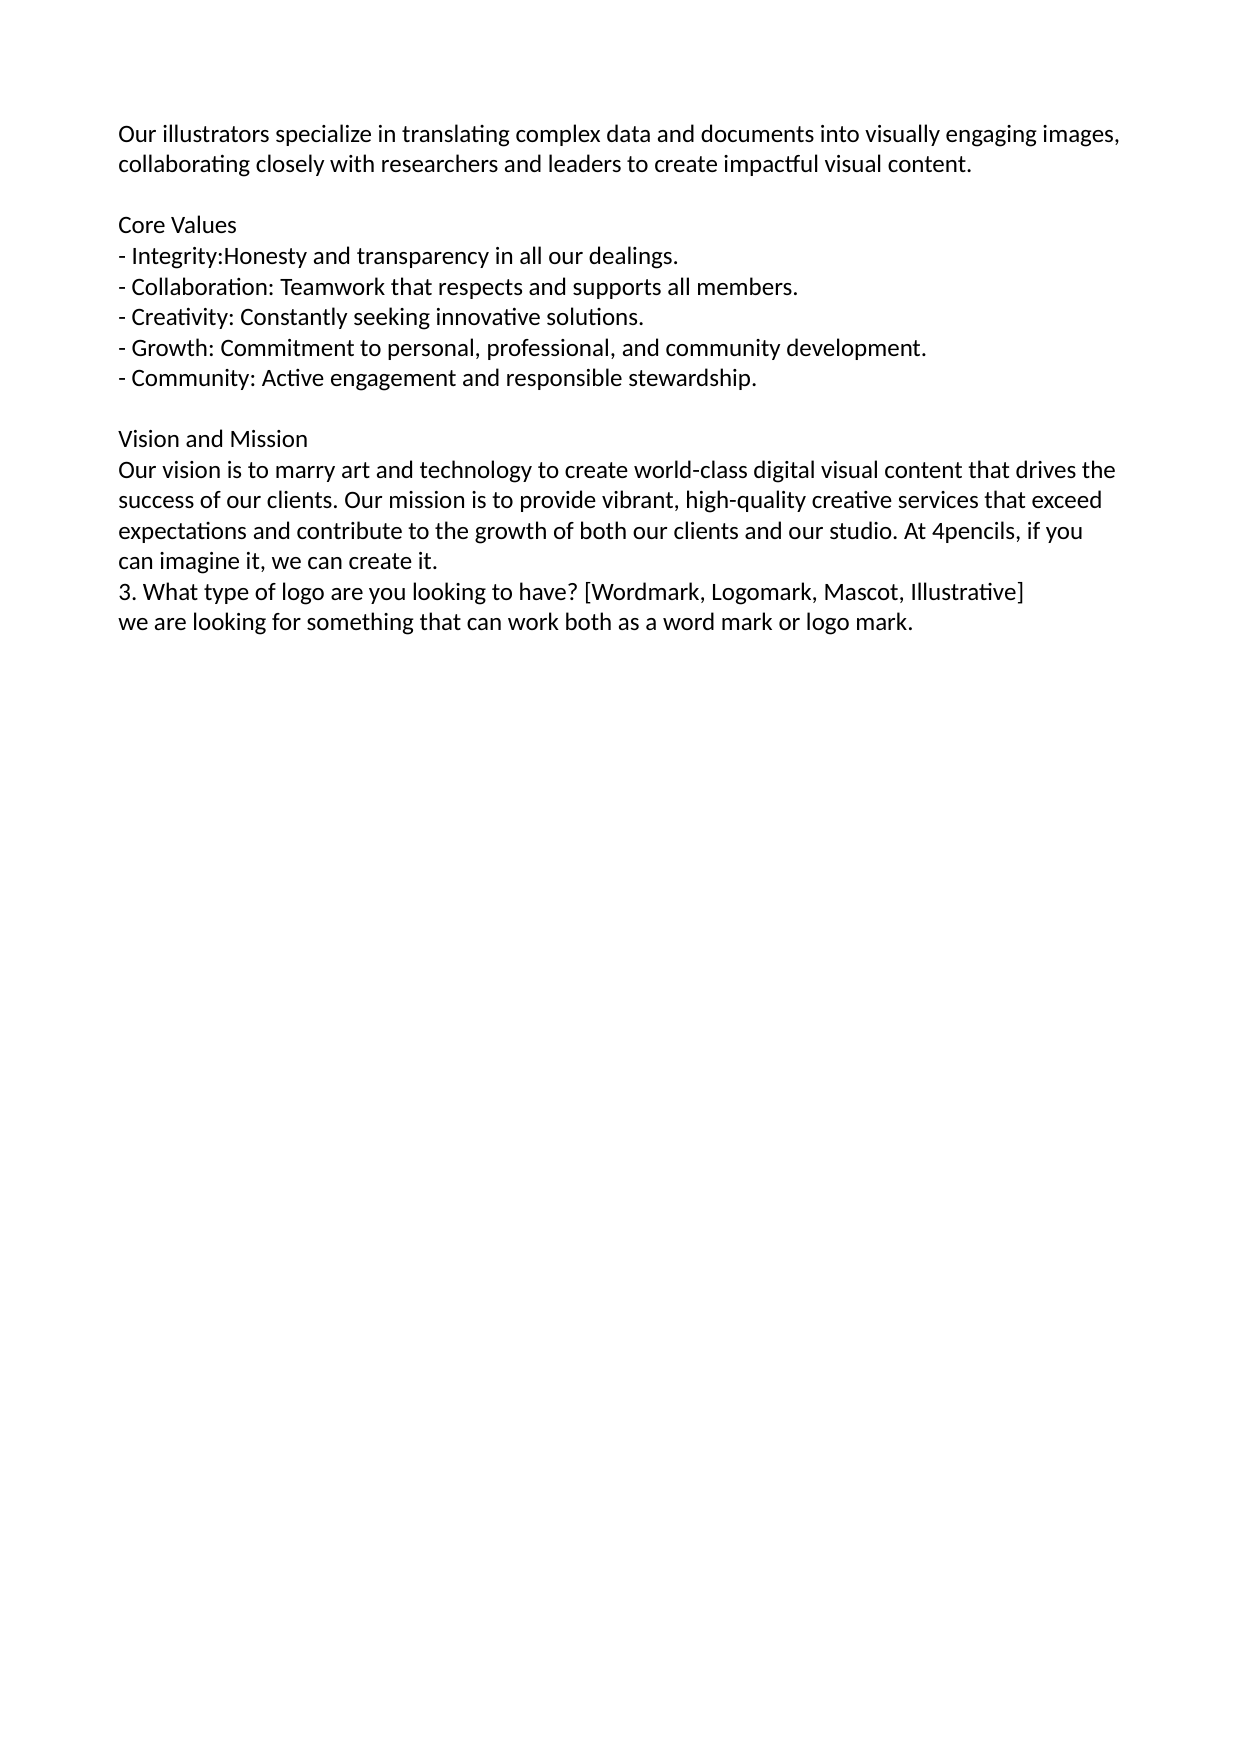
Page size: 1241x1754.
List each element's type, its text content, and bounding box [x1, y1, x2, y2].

list Our vision is to marry art and technology to create world-class digital visual content that drives the success of our clients. Our mission is to provide vibrant, high-quality creative services that exceed expectations and contribute to the growth of both our clients and our studio. At 4pencils, if you can imagine it, we can create it. [118, 454, 1122, 576]
list Our illustrators specialize in translating complex data and documents into visually engaging images, collaborating closely with researchers and leaders to create impactful visual content. [118, 118, 1122, 179]
list - Collaboration: Teamwork that respects and supports all members. [118, 271, 1122, 301]
list - Growth: Commitment to personal, professional, and community development. [118, 332, 1122, 362]
list Core Values [118, 210, 1122, 240]
list Vision and Mission [118, 423, 1122, 454]
list - Integrity:Honesty and transparency in all our dealings. [118, 240, 1122, 271]
list - Creativity: Constantly seeking innovative solutions. [118, 301, 1122, 332]
list - Community: Active engagement and responsible stewardship. [118, 362, 1122, 393]
list we are looking for something that can work both as a word mark or logo mark. [118, 606, 1122, 637]
list 3. What type of logo are you looking to have? [Wordmark, Logomark, Mascot, Illustrative] [118, 576, 1122, 606]
